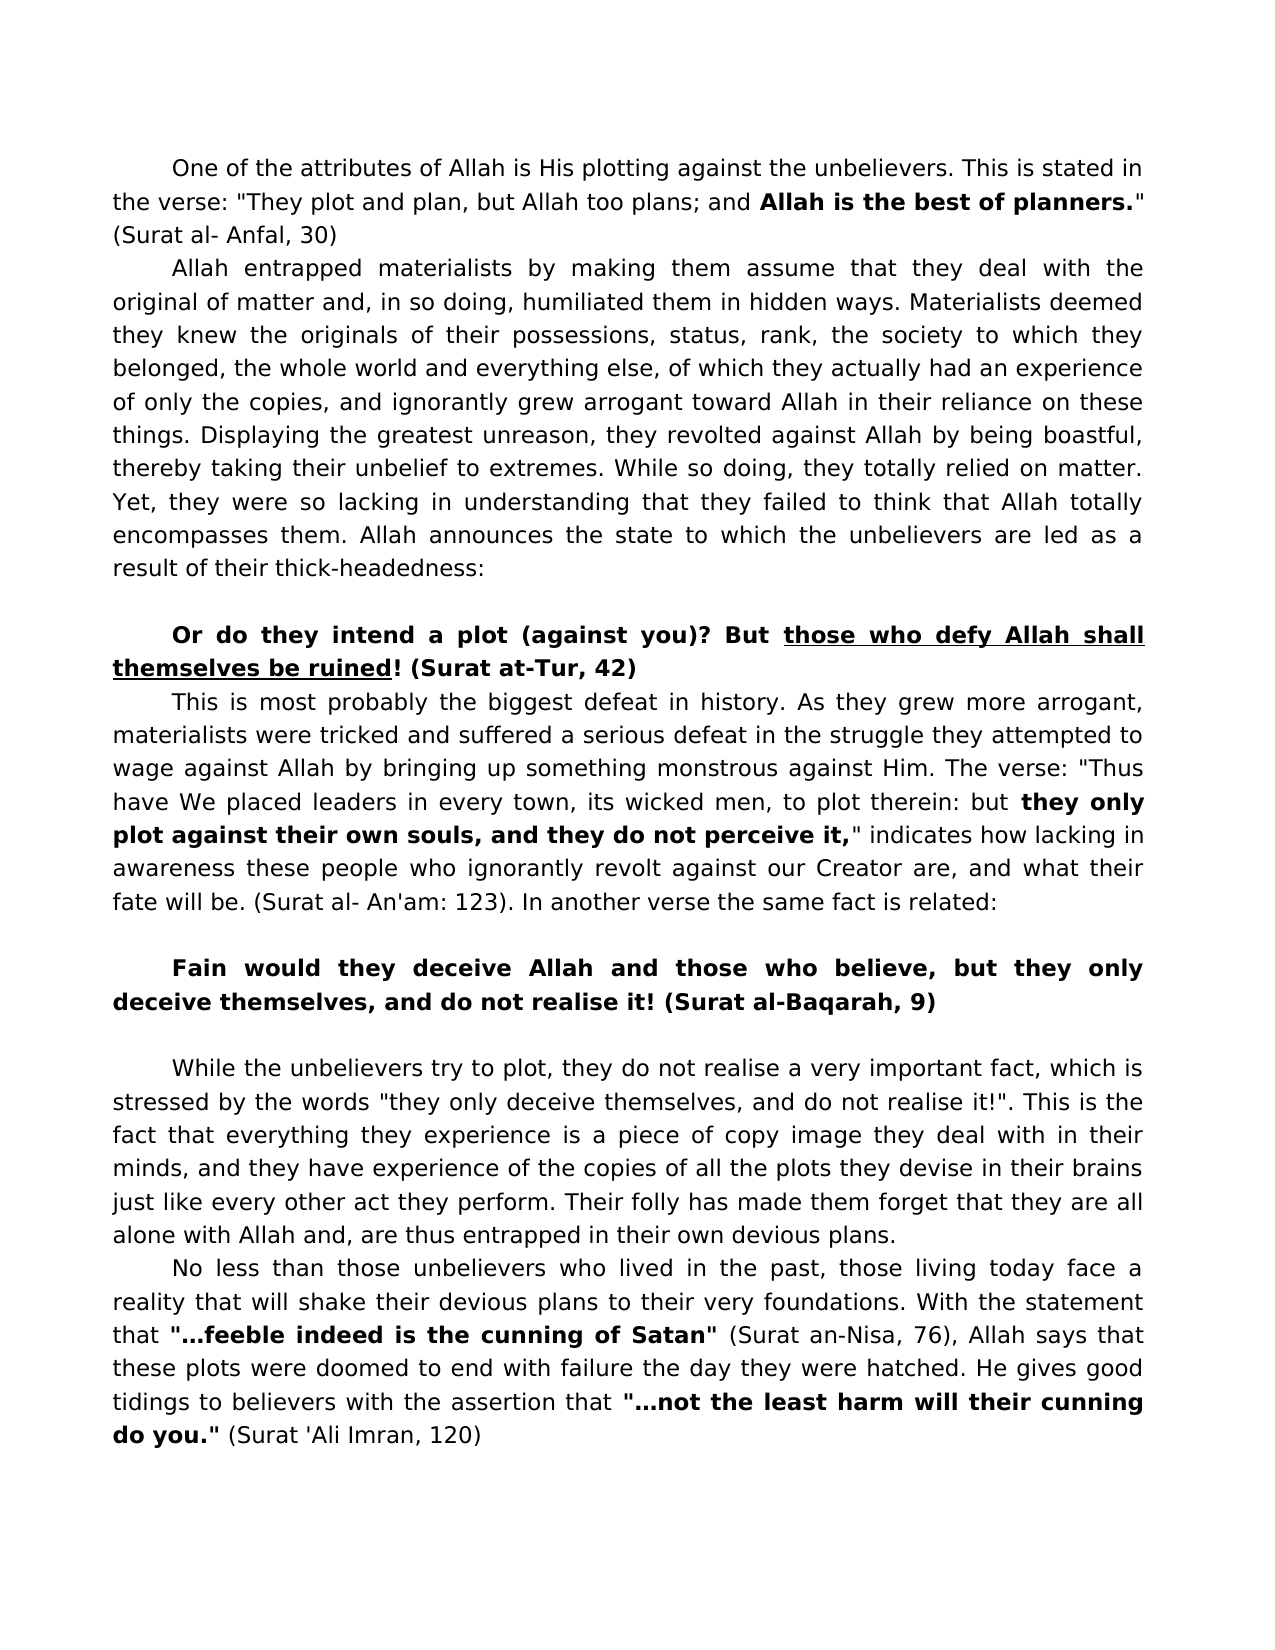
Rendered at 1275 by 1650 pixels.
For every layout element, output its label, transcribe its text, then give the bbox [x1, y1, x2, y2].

text Fain would they deceive Allah and those who believe, but they only deceive themselves, and do not realise it! (Surat al-Baqarah, 9) [112, 950, 1145, 1017]
text Or do they intend a plot (against you)? But those who defy Allah shall themselves be ruined! (Surat at-Tur, 42) [112, 617, 1145, 683]
text While the unbelievers try to plot, they do not realise a very important fact, which is stressed by the words "they only deceive themselves, and do not realise it!". This is the fact that everything they experience is a piece of copy image they deal with in their minds, and they have experience of the copies of all the plots they devise in their brains just like every other act they perform. Their folly has made them forget that they are all alone with Allah and, are thus entrapped in their own devious plans. [112, 1050, 1145, 1250]
text This is most probably the biggest defeat in history. As they grew more arrogant, materialists were tricked and suffered a serious defeat in the struggle they attempted to wage against Allah by bringing up something monstrous against Him. The verse: "Thus have We placed leaders in every town, its wicked men, to plot therein: but they only plot against their own souls, and they do not perceive it," indicates how lacking in awareness these people who ignorantly revolt against our Creator are, and what their fate will be. (Surat al- An'am: 123). In another verse the same fact is related: [112, 683, 1145, 917]
text Allah entrapped materialists by making them assume that they deal with the original of matter and, in so doing, humiliated them in hidden ways. Materialists deemed they knew the originals of their possessions, status, rank, the society to which they belonged, the whole world and everything else, of which they actually had an experience of only the copies, and ignorantly grew arrogant toward Allah in their reliance on these things. Displaying the greatest unreason, they revolted against Allah by being boastful, thereby taking their unbelief to extremes. While so doing, they totally relied on matter. Yet, they were so lacking in understanding that they failed to think that Allah totally encompasses them. Allah announces the state to which the unbelievers are led as a result of their thick-headedness: [112, 250, 1145, 583]
text No less than those unbelievers who lived in the past, those living today face a reality that will shake their devious plans to their very foundations. With the statement that "…feeble indeed is the cunning of Satan" (Surat an-Nisa, 76), Allah says that these plots were doomed to end with failure the day they were hatched. He gives good tidings to believers with the assertion that "…not the least harm will their cunning do you." (Surat 'Ali Imran, 120) [112, 1250, 1145, 1450]
text One of the attributes of Allah is His plotting against the unbelievers. This is stated in the verse: "They plot and plan, but Allah too plans; and Allah is the best of planners." (Surat al- Anfal, 30) [112, 150, 1145, 250]
